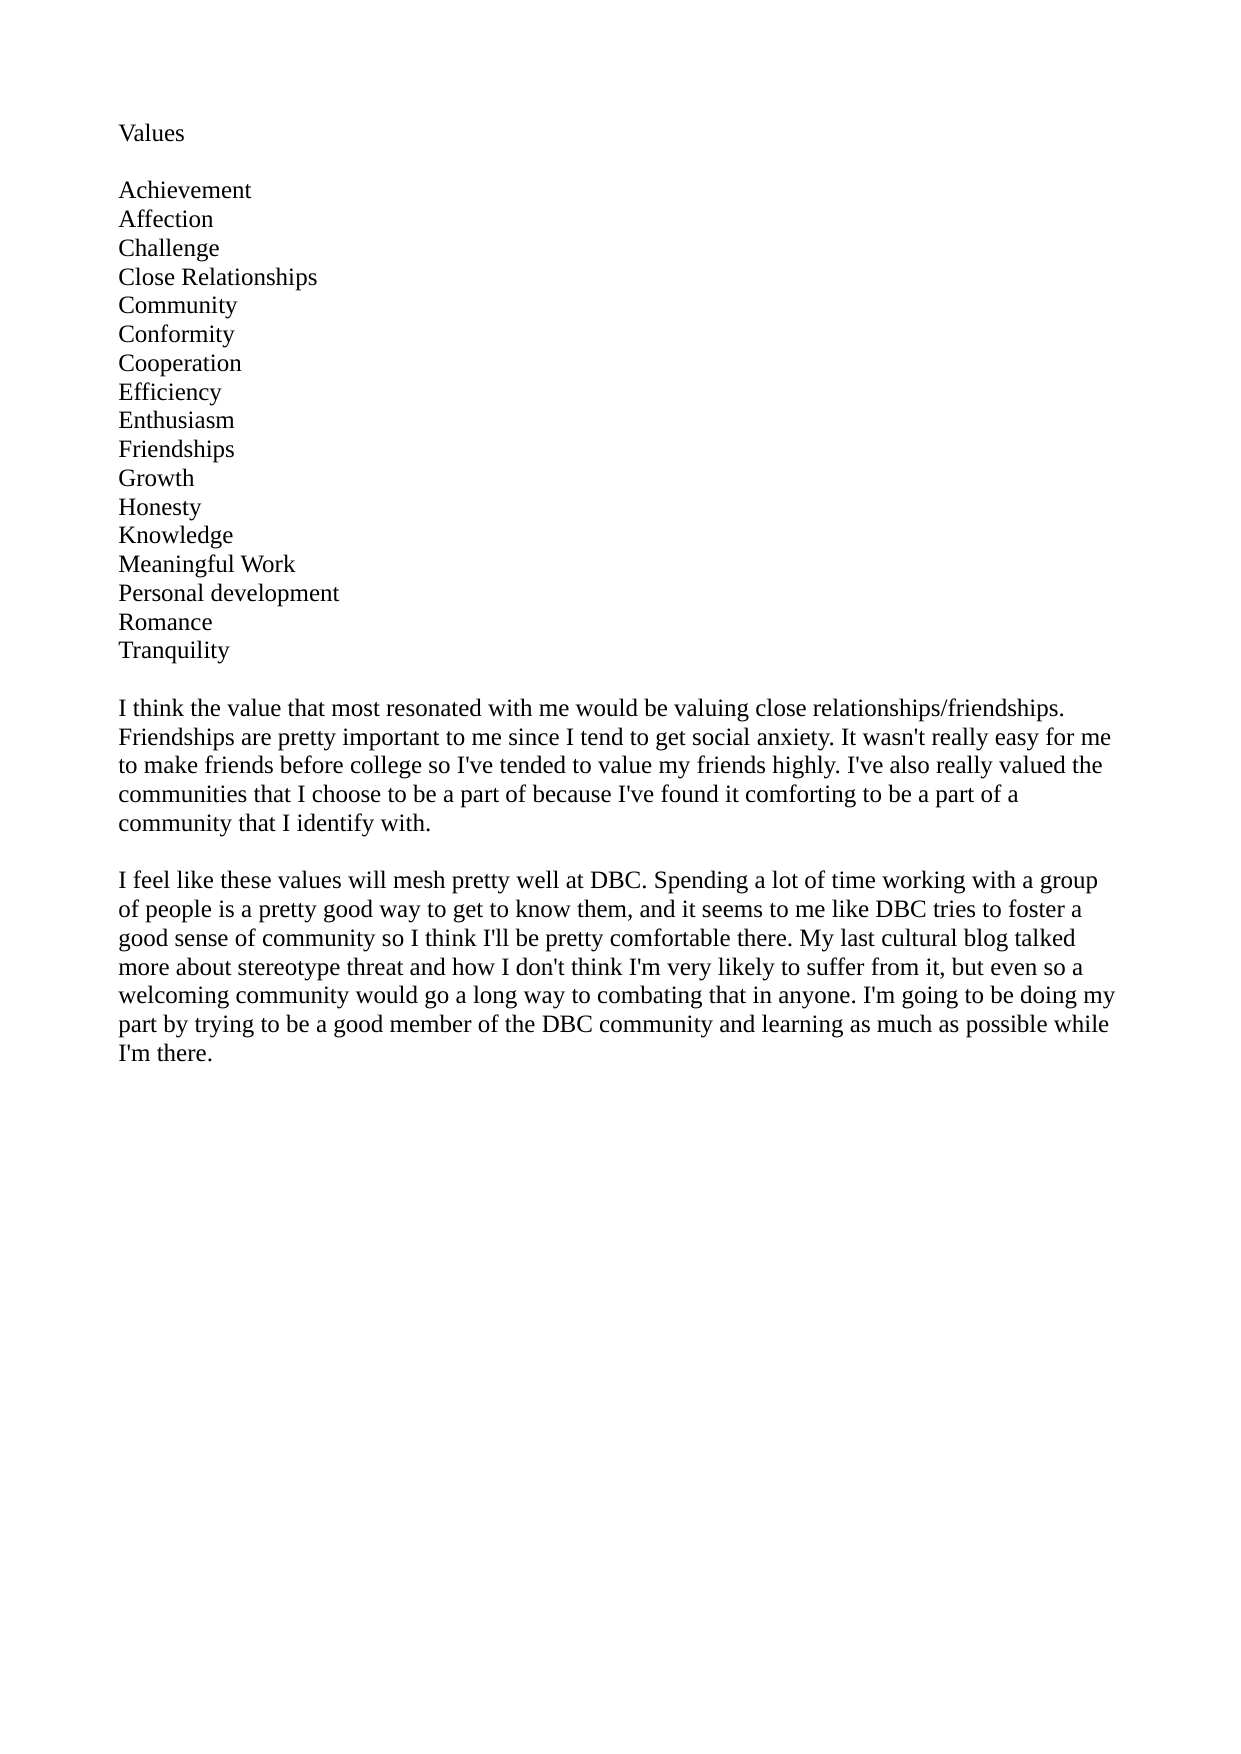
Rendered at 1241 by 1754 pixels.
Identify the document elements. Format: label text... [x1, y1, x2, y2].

text Close Relationships [118, 262, 1122, 291]
text Achievement [118, 176, 1122, 204]
text Honesty [118, 492, 1122, 521]
text Challenge [118, 233, 1122, 262]
text Meaningful Work [118, 549, 1122, 578]
text Friendships [118, 434, 1122, 463]
text I feel like these values will mesh pretty well at DBC. Spending a lot of time working with a group of people is a pretty good way to get to know them, and it seems to me like DBC tries to foster a good sense of community so I think I'll be pretty comfortable there. My last cultural blog talked more about stereotype threat and how I don't think I'm very likely to suffer from it, but even so a welcoming community would go a long way to combating that in anyone. I'm going to be doing my part by trying to be a good member of the DBC community and learning as much as possible while I'm there. [118, 866, 1122, 1067]
text Efficiency [118, 377, 1122, 406]
text Romance [118, 607, 1122, 636]
text Affection [118, 204, 1122, 233]
text Cooperation [118, 348, 1122, 377]
text Conformity [118, 319, 1122, 348]
text Growth [118, 463, 1122, 492]
text I think the value that most resonated with me would be valuing close relationships/friendships. Friendships are pretty important to me since I tend to get social anxiety. It wasn't really easy for me to make friends before college so I've tended to value my friends highly. I've also really valued the communities that I choose to be a part of because I've found it comforting to be a part of a community that I identify with. [118, 693, 1122, 837]
text Knowledge [118, 521, 1122, 549]
text Enthusiasm [118, 406, 1122, 434]
text Community [118, 291, 1122, 319]
text Tranquility [118, 636, 1122, 664]
text Personal development [118, 578, 1122, 607]
text Values [118, 118, 1122, 147]
